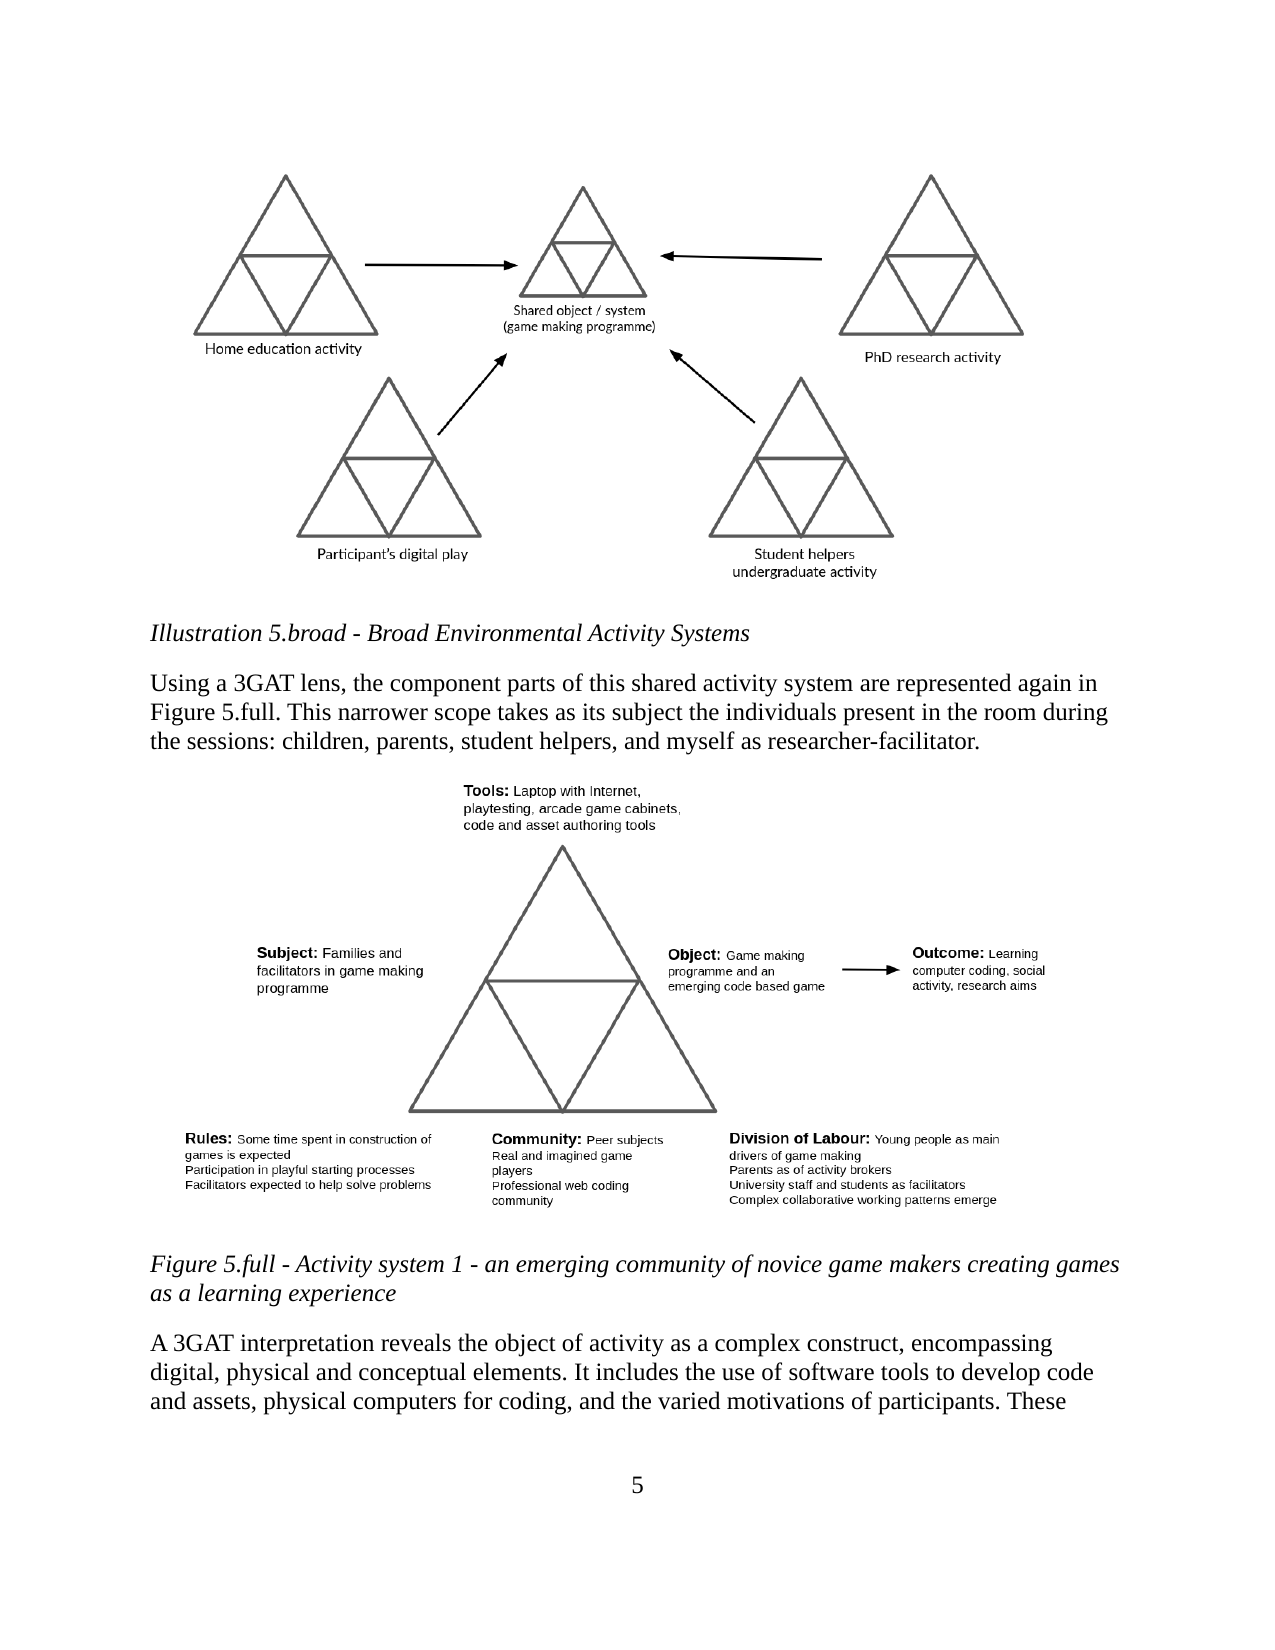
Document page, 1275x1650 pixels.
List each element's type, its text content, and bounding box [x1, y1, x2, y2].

text A 3GAT interpretation reveals the object of activity as a complex construct, encompassing digital, physical and conceptual elements. It includes the use of software tools to develop code and assets, physical computers for coding, and the varied motivations of participants. These [150, 1328, 1125, 1414]
text Using a 3GAT lens, the component parts of this shared activity system are represented again in Figure 5.full. This narrower scope takes as its subject the individuals present in the room during the sessions: children, parents, student helpers, and myself as researcher-facilitator. [150, 668, 1125, 755]
picture [150, 150, 1077, 606]
text Illustration 5.broad - Broad Environmental Activity Systems [150, 618, 1125, 647]
picture [150, 763, 1077, 1237]
text Figure 5.full - Activity system 1 - an emerging community of novice game makers creating games as a learning experience [150, 1249, 1125, 1307]
